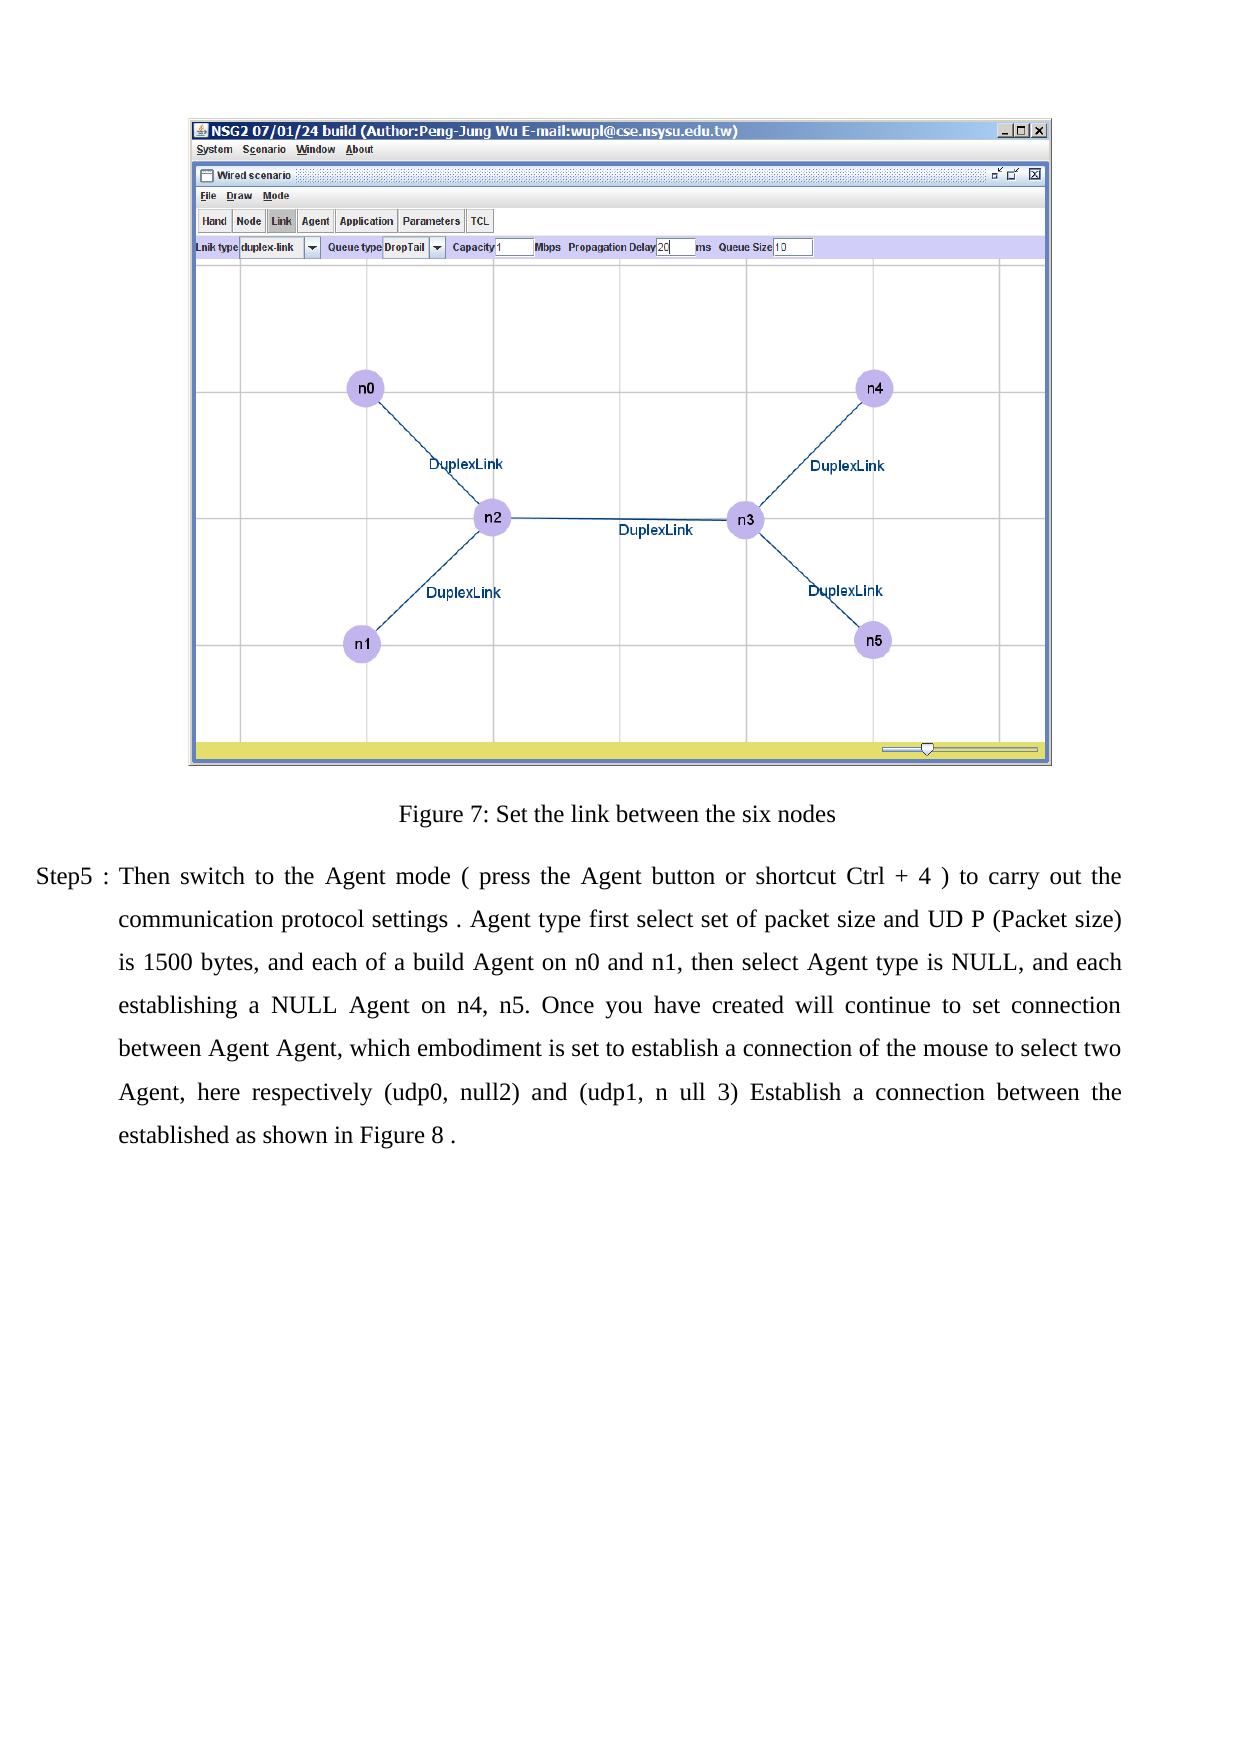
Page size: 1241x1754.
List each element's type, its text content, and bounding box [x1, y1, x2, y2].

text Figure 7: Set the link between the six nodes [118, 799, 1122, 828]
text Step5 : Then switch to the Agent mode ( press the Agent button or shortcut Ctrl + 4 ) to carry out the communication protocol settings . Agent type first select set of packet size and UD P (Packet size) is 1500 bytes, and each of a build Agent on n0 and n1, then select Agent type is NULL, and each establishing a NULL Agent on n4, n5. Once you have created will continue to set connection between Agent Agent, which embodiment is set to establish a connection of the mouse to select two Agent, here respectively (udp0, null2) and (udp1, n ull 3) Establish a connection between the established as shown in Figure 8 . [36, 861, 1122, 1148]
picture [188, 118, 1052, 766]
